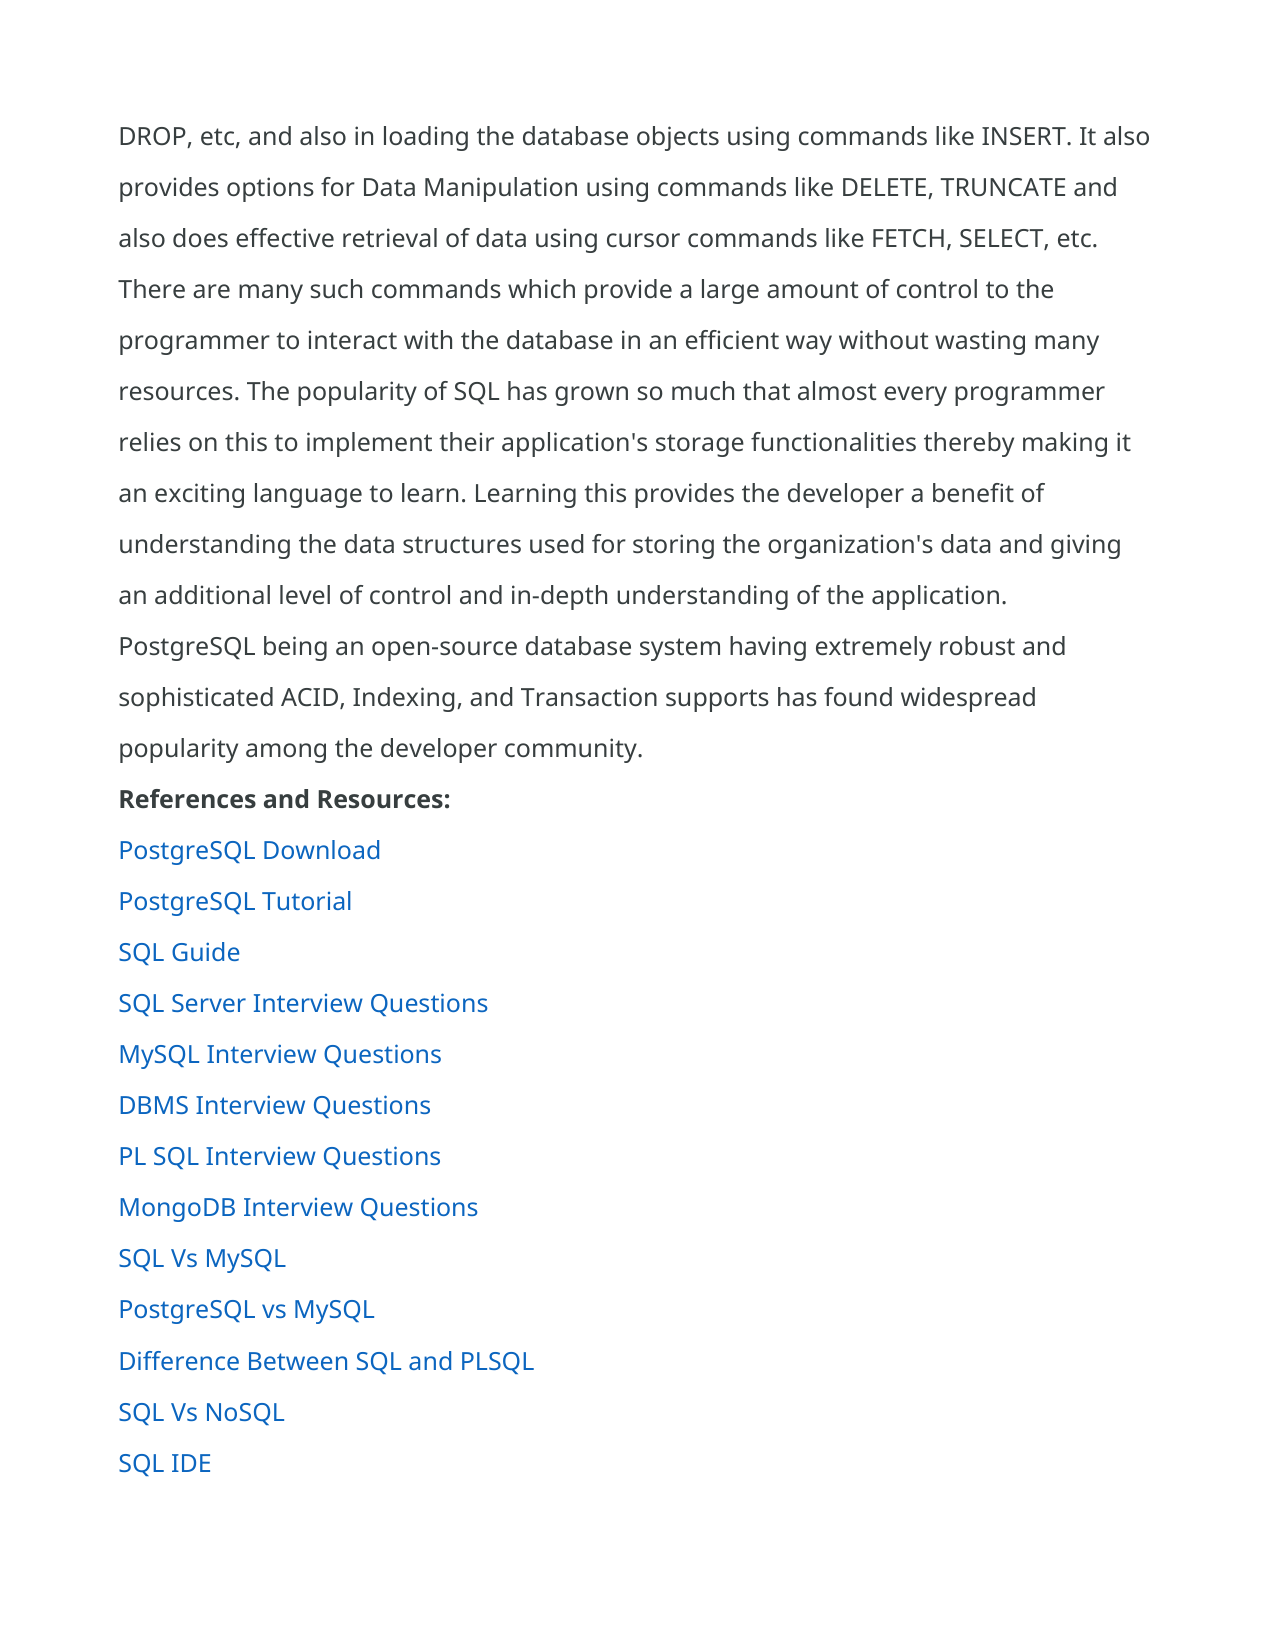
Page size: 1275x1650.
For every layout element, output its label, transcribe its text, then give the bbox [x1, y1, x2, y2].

text PostgreSQL Tutorial [118, 884, 1157, 918]
text SQL Server Interview Questions [118, 986, 1157, 1020]
text SQL IDE [118, 1445, 1157, 1479]
text Difference Between SQL and PLSQL [118, 1343, 1157, 1377]
text MongoDB Interview Questions [118, 1190, 1157, 1224]
text DBMS Interview Questions [118, 1088, 1157, 1122]
text MySQL Interview Questions [118, 1037, 1157, 1071]
text PostgreSQL vs MySQL [118, 1292, 1157, 1326]
text PostgreSQL Download [118, 833, 1157, 867]
text DROP, etc, and also in loading the database objects using commands like INSERT. It also provides options for Data Manipulation using commands like DELETE, TRUNCATE and also does effective retrieval of data using cursor commands like FETCH, SELECT, etc. There are many such commands which provide a large amount of control to the programmer to interact with the database in an efficient way without wasting many resources. The popularity of SQL has grown so much that almost every programmer relies on this to implement their application's storage functionalities thereby making it an exciting language to learn. Learning this provides the developer a benefit of understanding the data structures used for storing the organization's data and giving an additional level of control and in-depth understanding of the application. [118, 118, 1157, 612]
text PostgreSQL being an open-source database system having extremely robust and sophisticated ACID, Indexing, and Transaction supports has found widespread popularity among the developer community. [118, 628, 1157, 765]
text SQL Vs NoSQL [118, 1394, 1157, 1428]
text PL SQL Interview Questions [118, 1139, 1157, 1173]
text SQL Guide [118, 935, 1157, 969]
text SQL Vs MySQL [118, 1241, 1157, 1275]
text References and Resources: [118, 782, 1157, 816]
